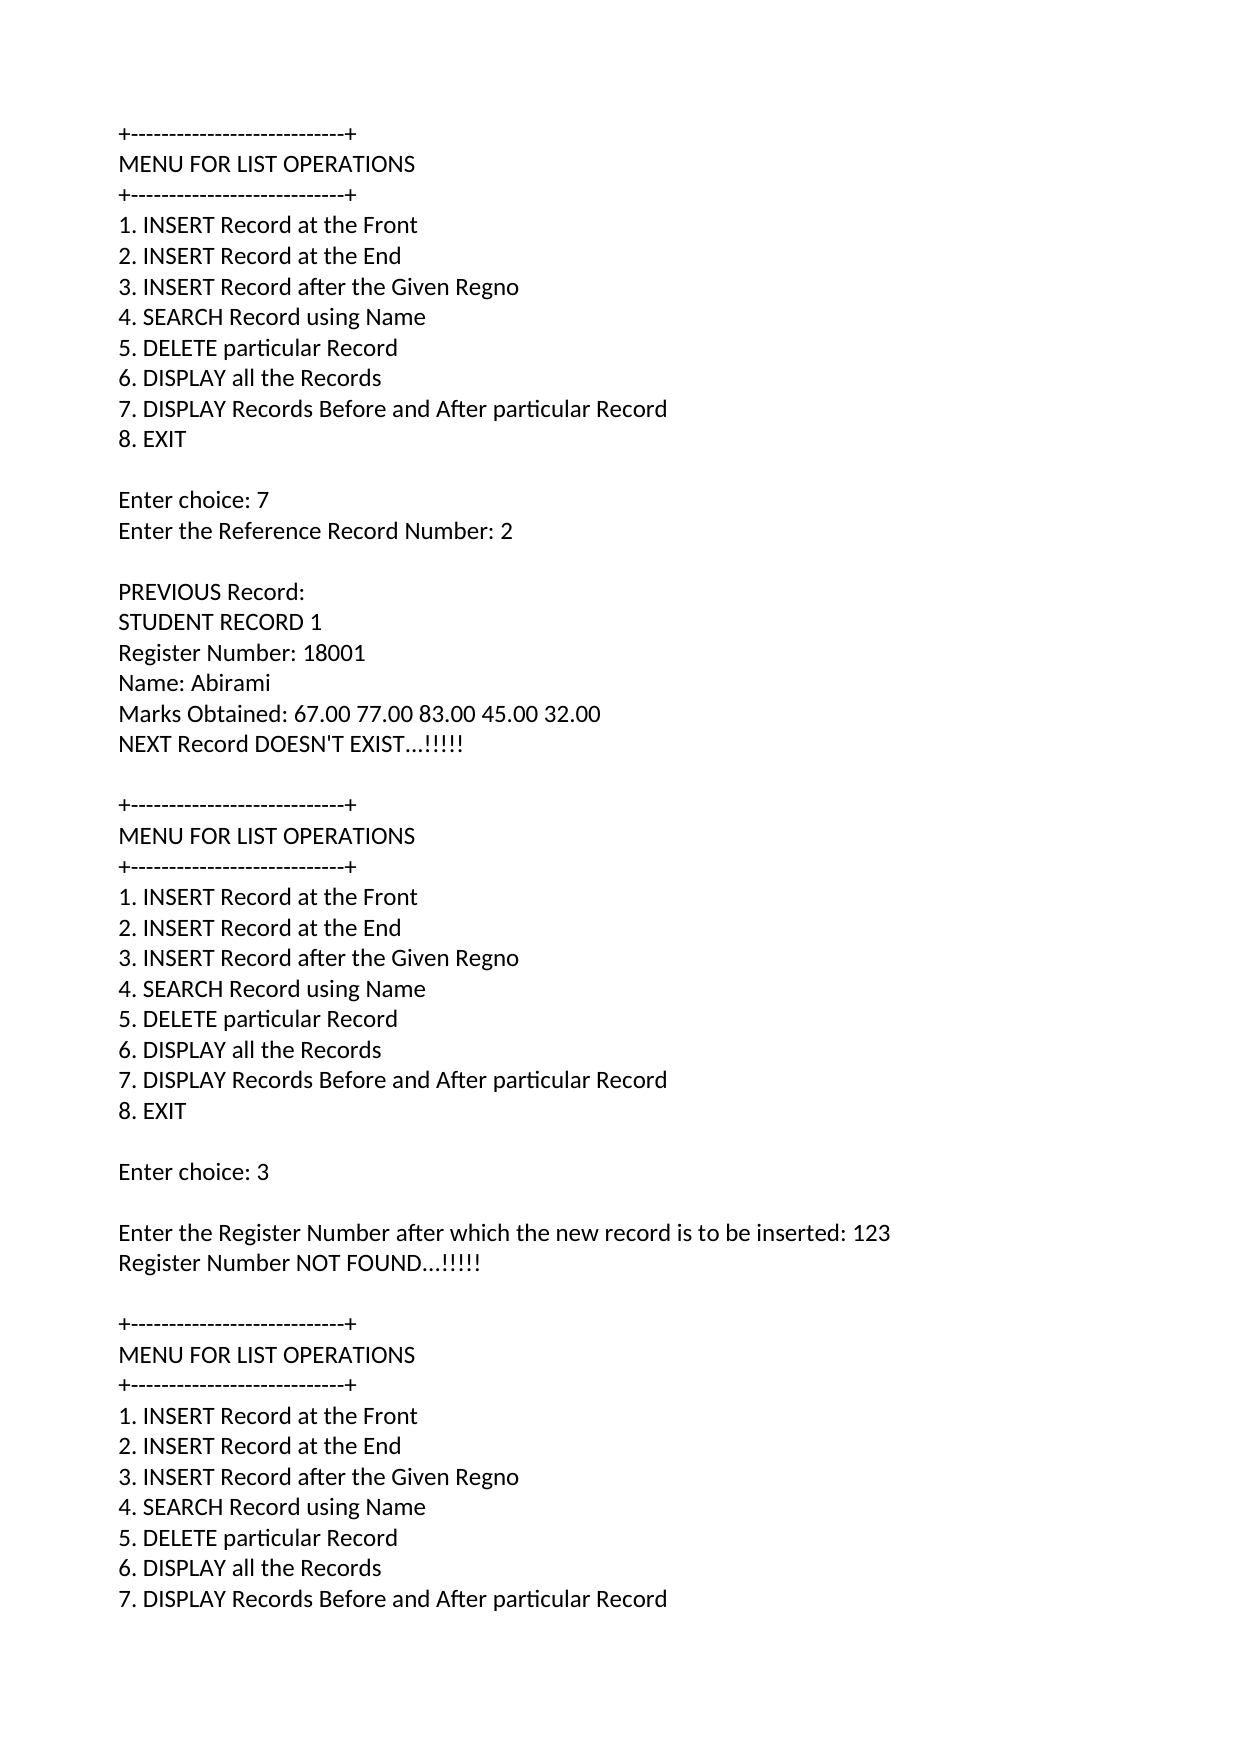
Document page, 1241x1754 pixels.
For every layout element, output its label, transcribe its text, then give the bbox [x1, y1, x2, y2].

text +----------------------------+ MENU FOR LIST OPERATIONS +----------------------------+ 1. INSERT Record at the Front 2. INSERT Record at the End 3. INSERT Record after the Given Regno 4. SEARCH Record using Name 5. DELETE particular Record 6. DISPLAY all the Records 7. DISPLAY Records Before and After particular Record [118, 1308, 1122, 1614]
text +----------------------------+ MENU FOR LIST OPERATIONS +----------------------------+ 1. INSERT Record at the Front 2. INSERT Record at the End 3. INSERT Record after the Given Regno 4. SEARCH Record using Name 5. DELETE particular Record 6. DISPLAY all the Records 7. DISPLAY Records Before and After particular Record 8. EXIT [118, 118, 1122, 454]
text +----------------------------+ MENU FOR LIST OPERATIONS +----------------------------+ 1. INSERT Record at the Front 2. INSERT Record at the End 3. INSERT Record after the Given Regno 4. SEARCH Record using Name 5. DELETE particular Record 6. DISPLAY all the Records 7. DISPLAY Records Before and After particular Record 8. EXIT [118, 789, 1122, 1125]
text PREVIOUS Record: STUDENT RECORD 1 Register Number: 18001 Name: Abirami Marks Obtained: 67.00 77.00 83.00 45.00 32.00 NEXT Record DOESN'T EXIST...!!!!! [118, 545, 1122, 759]
text Enter choice: 3 [118, 1125, 1122, 1186]
text Enter choice: 7 Enter the Reference Record Number: 2 [118, 454, 1122, 545]
text Enter the Register Number after which the new record is to be inserted: 123 Register Number NOT FOUND...!!!!! [118, 1186, 1122, 1278]
